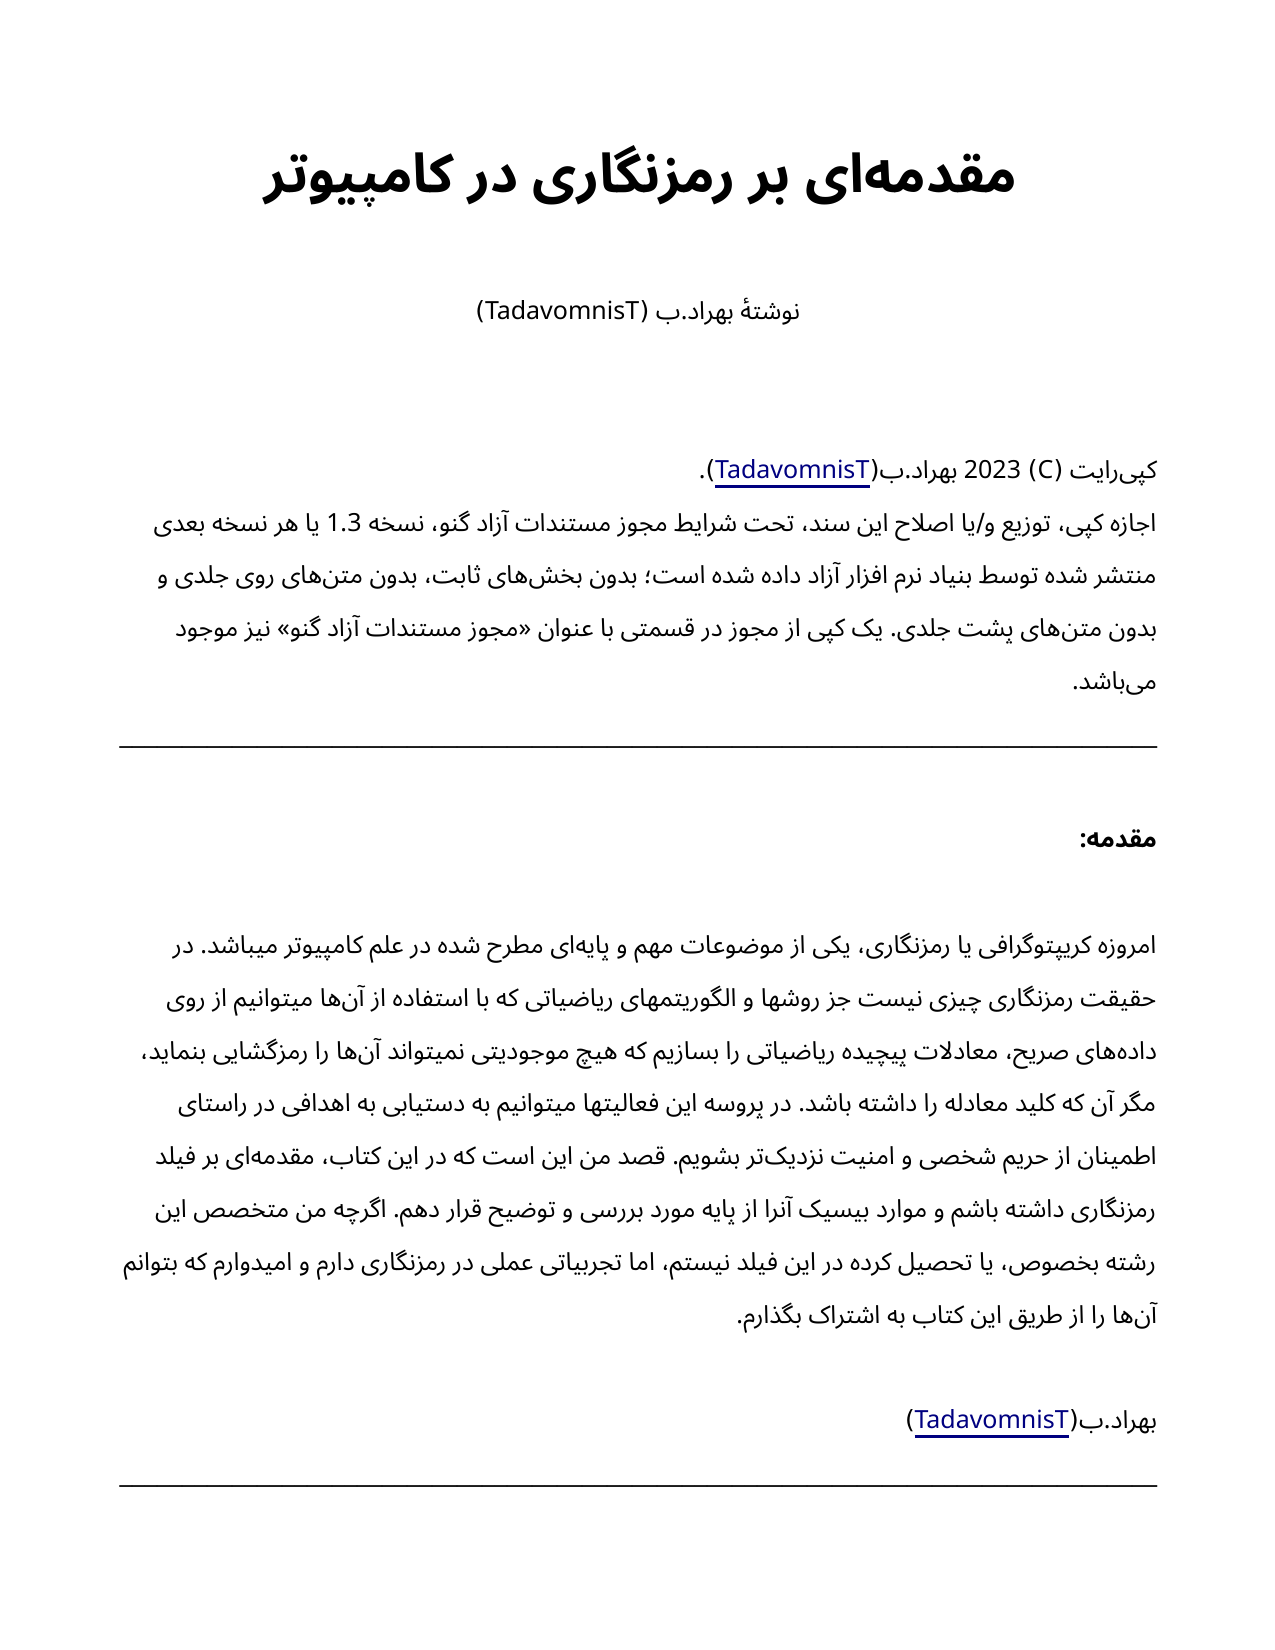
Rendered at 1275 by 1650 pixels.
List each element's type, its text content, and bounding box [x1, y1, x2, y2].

text اجازه کپی، توزیع و/یا اصلاح این سند، تحت شرایط مجوز مستندات آزاد گنو، نسخه 1.3 یا هر نسخه بعدی منتشر شده توسط بنیاد نرم افزار آزاد داده شده است؛ بدون بخش‌های ثابت، بدون متن‌های روی جلدی و بدون متن‌های پشت جلدی. یک کپی از مجوز در قسمتی با عنوان «مجوز مستندات آزاد گنو» نیز موجود می‌باشد. [118, 497, 1157, 708]
text کپی‌رایت (C) 2023 بهراد.ب(TadavomnisT). [118, 444, 1157, 497]
text بهراد.ب(TadavomnisT) [118, 1394, 1157, 1447]
text ___________________________________________________________________________________ [118, 1447, 1157, 1500]
text مقدمه‌ای بر رمزنگاری در کامپیوتر [118, 118, 1157, 232]
text امروزه کریپتوگرافی یا رمزنگاری، یکی از موضوعات مهم و پایه‌ای مطرح شده در علم کامپیوتر میباشد. در حقیقت رمزنگاری چیزی نیست جز روشها و الگوریتمهای ریاضیاتی که با استفاده از آن‌ها میتوانیم از روی داده‌های صریح، معادلات پیچیده ریاضیاتی را بسازیم که هیچ موجودیتی نمیتواند آن‌ها را رمزگشایی بنماید، مگر آن که کلید معادله را داشته باشد. در پروسه این فعالیتها میتوانیم به دستیابی به اهدافی در راستای اطمینان از حریم شخصی و امنیت نزدیک‌تر بشویم. قصد من این است که در این کتاب، مقدمه‌ای بر فیلد رمزنگاری داشته باشم و موارد بیسیک آنرا از پایه مورد بررسی و توضیح قرار دهم. اگرچه من متخصص این رشته بخصوص، یا تحصیل کرده در این فیلد نیستم، اما تجربیاتی عملی در رمزنگاری دارم و امیدوارم که بتوانم آن‌ها را از طریق این کتاب به اشتراک بگذارم. [118, 919, 1157, 1342]
text مقدمه: [118, 813, 1157, 866]
text نوشتهٔ بهراد.ب (TadavomnisT) [118, 285, 1157, 338]
text ___________________________________________________________________________________ [118, 708, 1157, 761]
